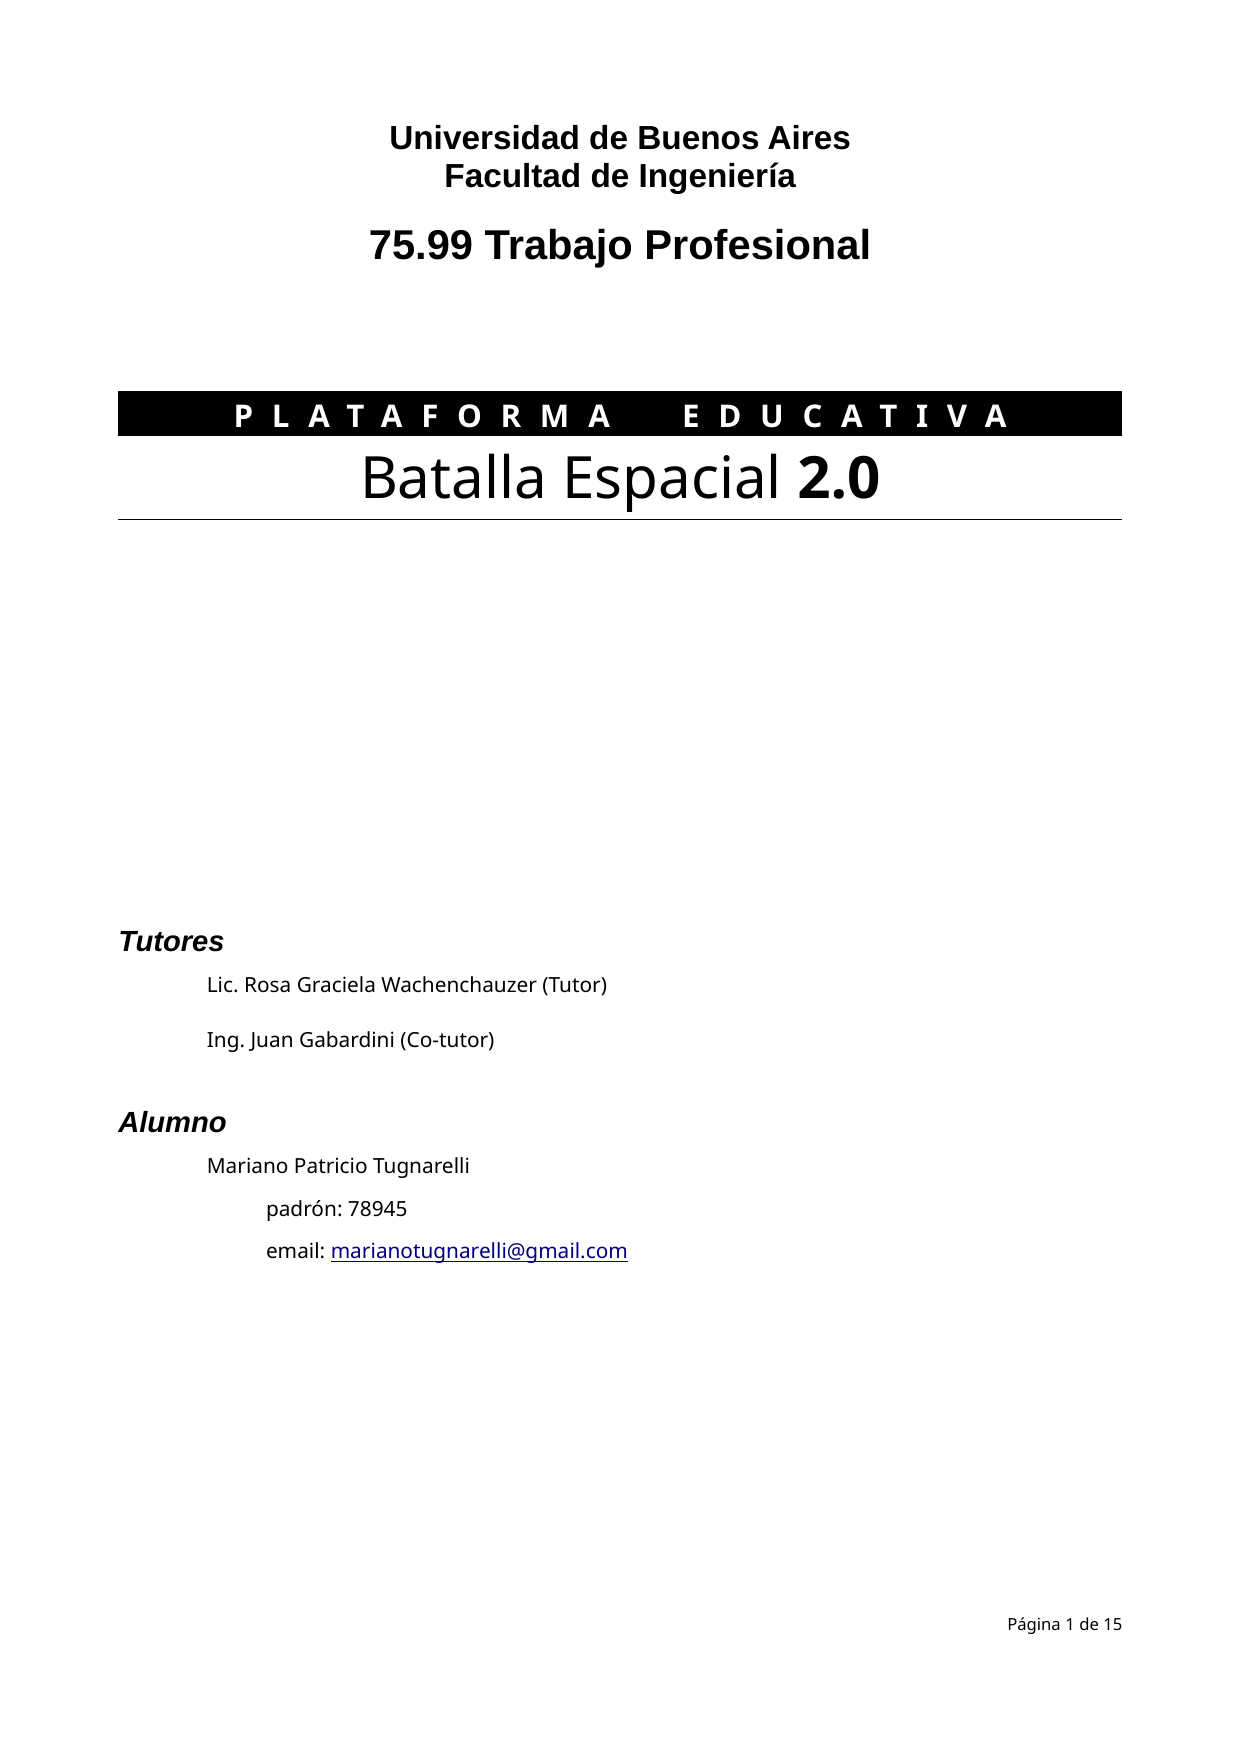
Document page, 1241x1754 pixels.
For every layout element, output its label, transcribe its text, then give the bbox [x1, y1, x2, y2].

subtitle Alumno [118, 1105, 1122, 1139]
text Batalla Espacial 2.0 [118, 433, 1122, 519]
subtitle Tutores [118, 924, 1122, 957]
subtitle 75.99 Trabajo Profesional [118, 220, 1122, 268]
text Plataforma educativa [118, 392, 1122, 433]
text Facultad de Ingeniería [118, 157, 1122, 195]
text Universidad de Buenos Aires [118, 118, 1122, 157]
text Lic. Rosa Graciela Wachenchauzer (Tutor) [118, 970, 1122, 998]
text Ing. Juan Gabardini (Co-tutor) [118, 1025, 1122, 1053]
text Mariano Patricio Tugnarelli padrón: 78945 email: marianotugnarelli@gmail.com [118, 1151, 1122, 1265]
